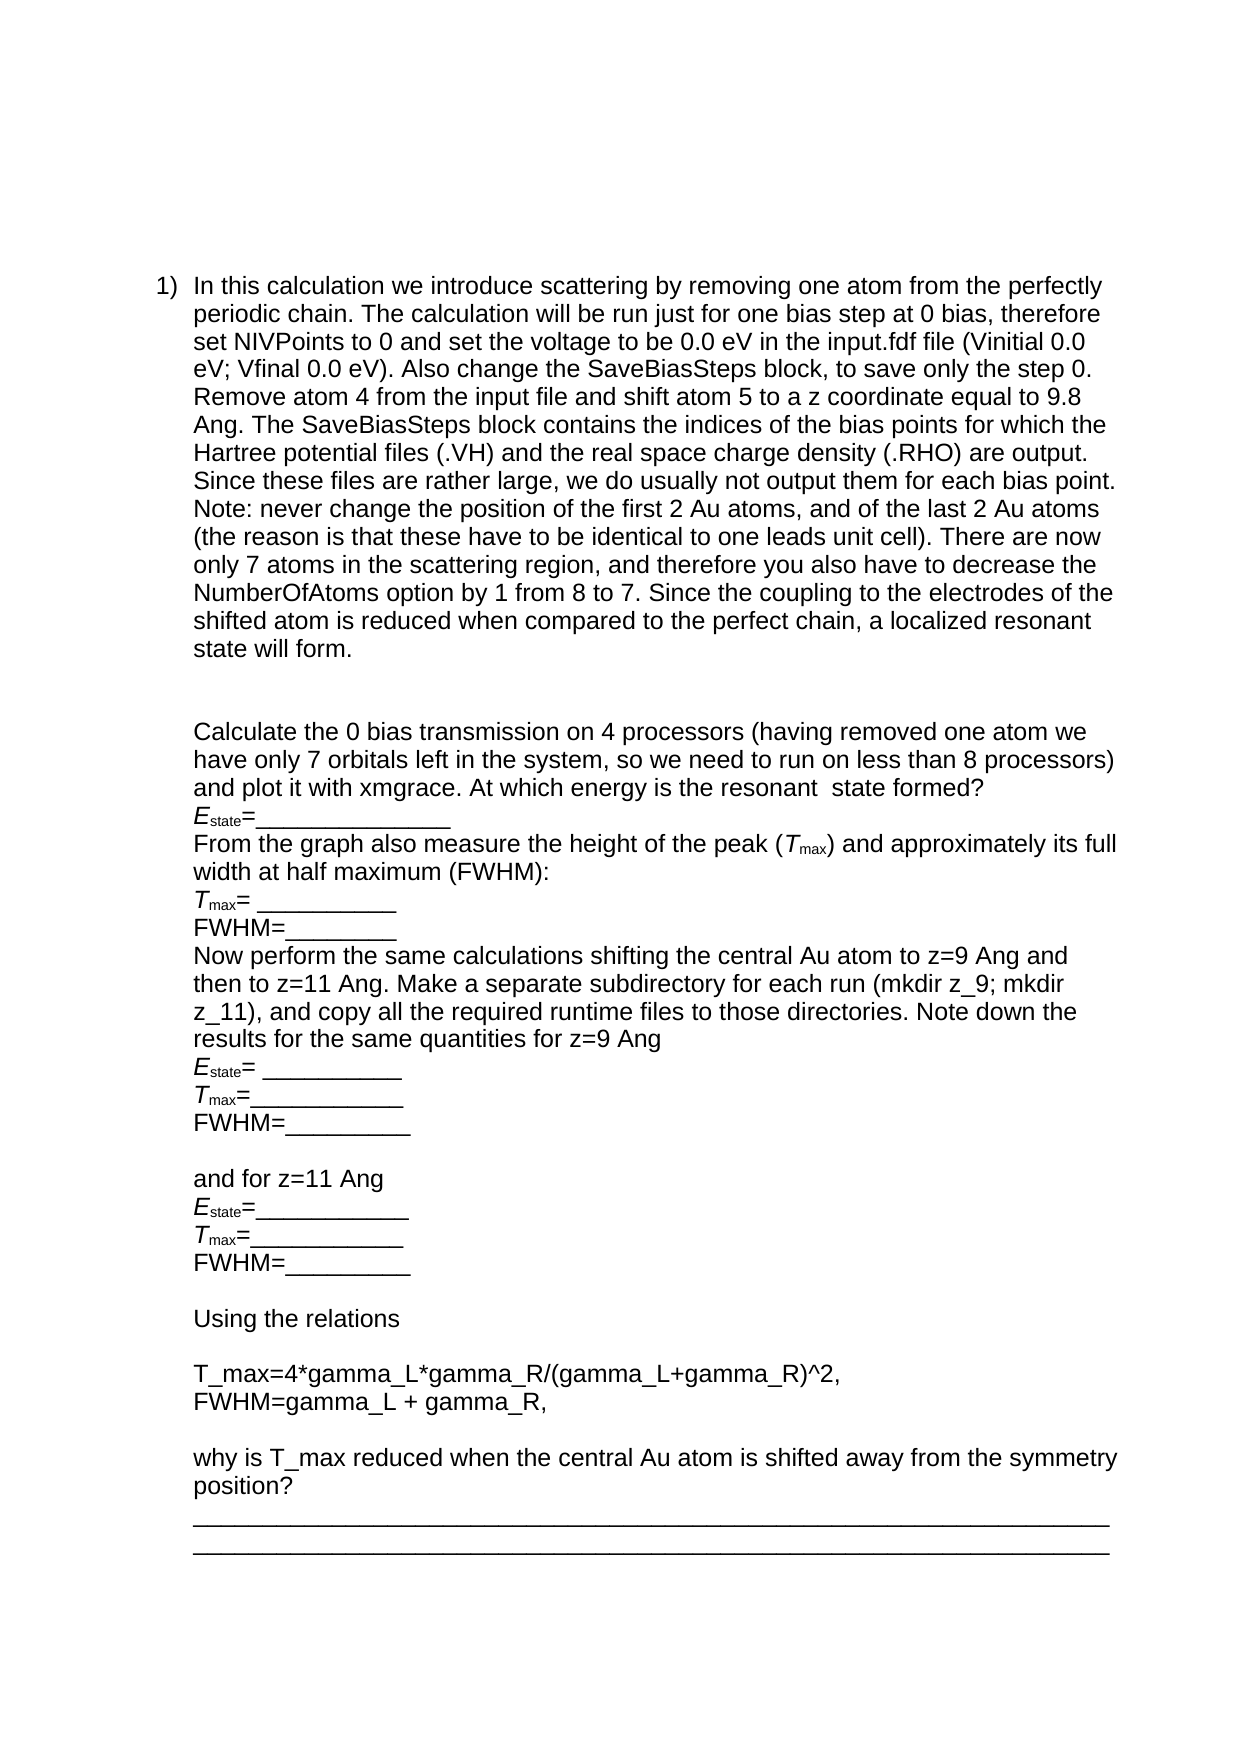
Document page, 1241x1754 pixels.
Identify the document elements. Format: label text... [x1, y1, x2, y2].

list In this calculation we introduce scattering by removing one atom from the perfectly periodic chain. The calculation will be run just for one bias step at 0 bias, therefore set NIVPoints to 0 and set the voltage to be 0.0 eV in the input.fdf file (Vinitial 0.0 eV; Vfinal 0.0 eV). Also change the SaveBiasSteps block, to save only the step 0. Remove atom 4 from the input file and shift atom 5 to a z coordinate equal to 9.8 Ang. The SaveBiasSteps block contains the indices of the bias points for which the Hartree potential files (.VH) and the real space charge density (.RHO) are output. Since these files are rather large, we do usually not output them for each bias point. Note: never change the position of the first 2 Au atoms, and of the last 2 Au atoms (the reason is that these have to be identical to one leads unit cell). There are now only 7 atoms in the scattering region, and therefore you also have to decrease the NumberOfAtoms option by 1 from 8 to 7. Since the coupling to the electrodes of the shifted atom is reduced when compared to the perfect chain, a localized resonant state will form. Calculate the 0 bias transmission on 4 processors (having removed one atom we have only 7 orbitals left in the system, so we need to run on less than 8 processors) and plot it with xmgrace. At which energy is the resonant state formed? Estate=______________ From the graph also measure the height of the peak (Tmax) and approximately its full width at half maximum (FWHM): Tmax= __________ FWHM=________ Now perform the same calculations shifting the central Au atom to z=9 Ang and then to z=11 Ang. Make a separate subdirectory for each run (mkdir z_9; mkdir z_11), and copy all the required runtime files to those directories. Note down the results for the same quantities for z=9 Ang Estate= __________ Tmax=___________ FWHM=_________ and for z=11 Ang Estate=___________ Tmax=___________ FWHM=_________ Using the relations T_max=4*gamma_L*gamma_R/(gamma_L+gamma_R)^2, FWHM=gamma_L + gamma_R, why is T_max reduced when the central Au atom is shifted away from the symmetry position? ____________________________________________________________________________________________________________________________________ [156, 272, 1122, 1556]
